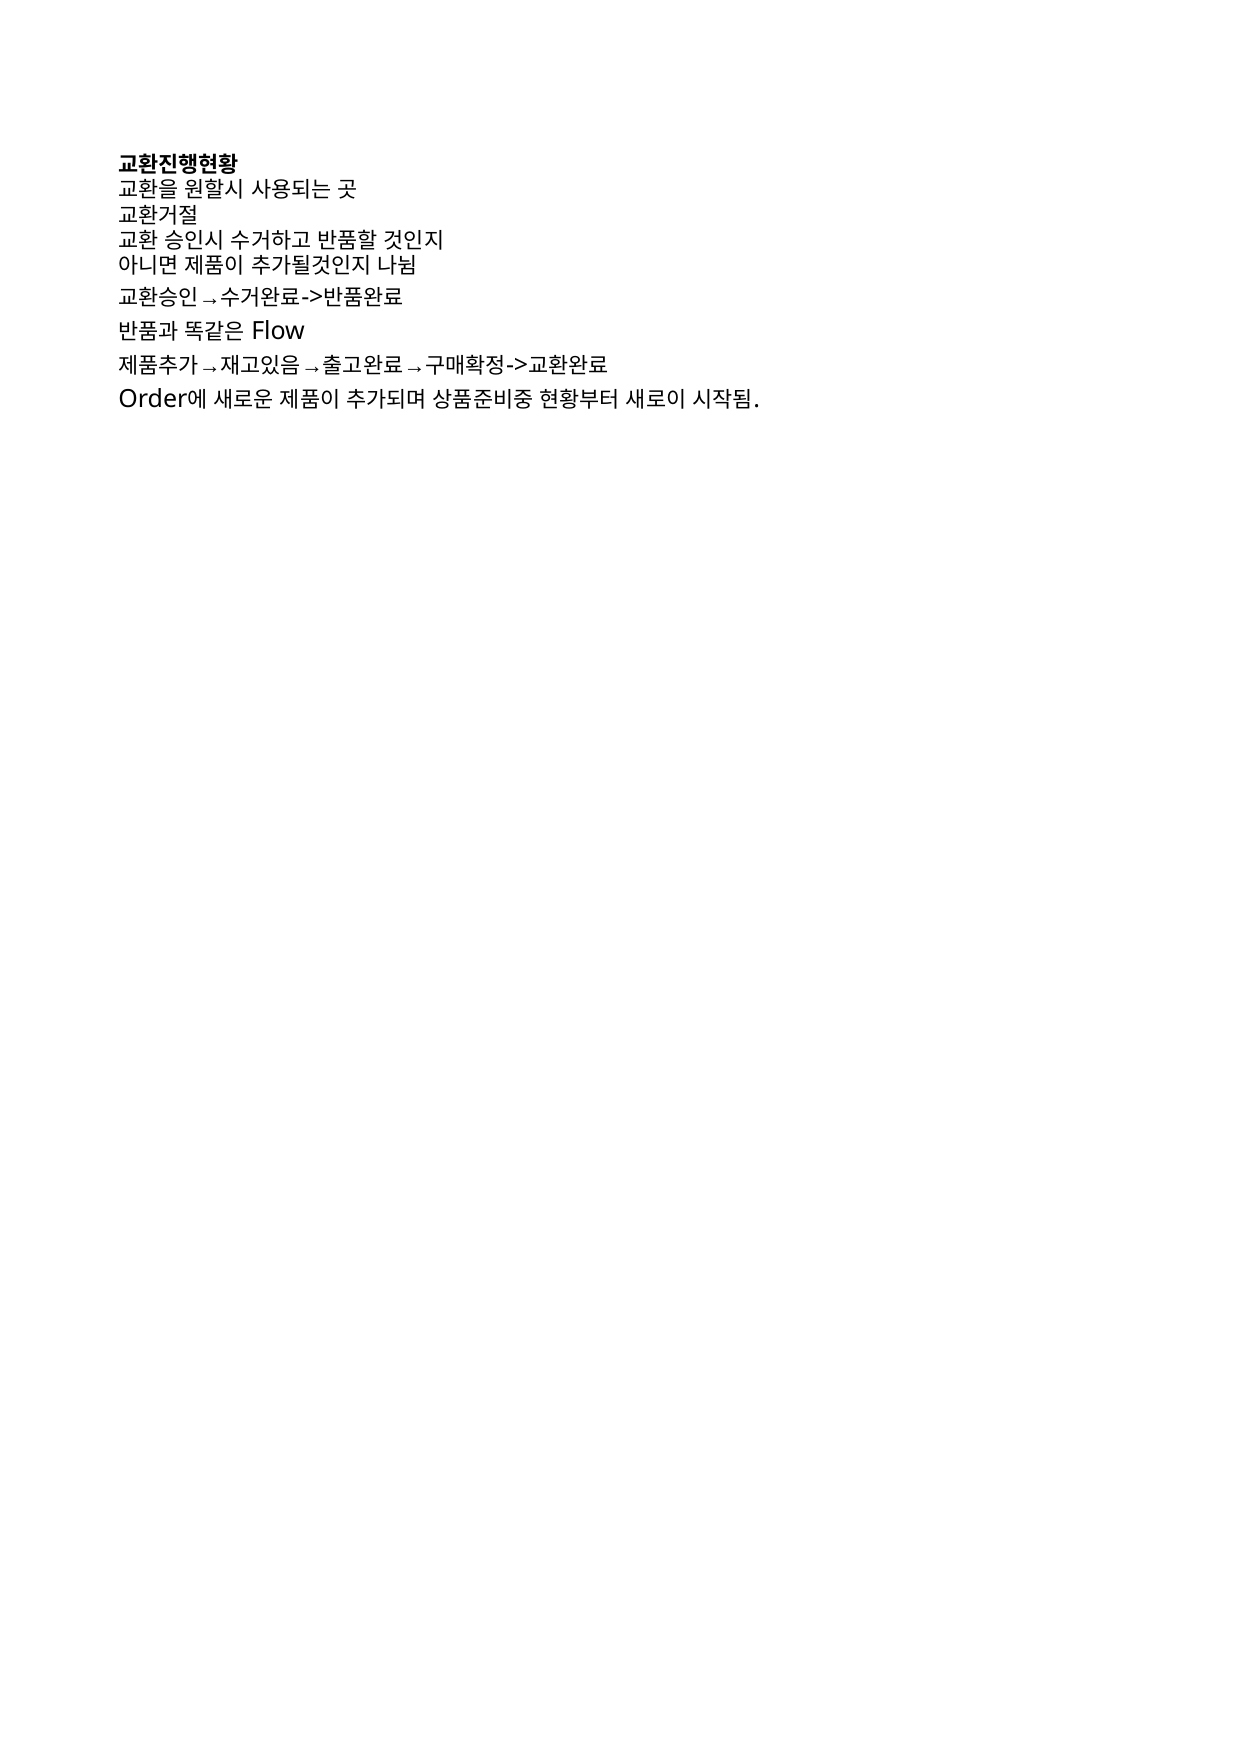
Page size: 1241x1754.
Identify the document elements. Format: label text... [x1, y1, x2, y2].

text 교환을 원할시 사용되는 곳 [118, 177, 1122, 203]
text 교환 승인시 수거하고 반품할 것인지 [118, 228, 1122, 253]
text 반품과 똑같은 Flow [118, 312, 1122, 346]
text 교환거절 [118, 203, 1122, 228]
text 교환진행현황 [118, 152, 1122, 177]
text 제품추가→재고있음→출고완료→구매확정->교환완료 [118, 346, 1122, 380]
text Order에 새로운 제품이 추가되며 상품준비중 현황부터 새로이 시작됨. [118, 380, 1122, 414]
text 아니면 제품이 추가될것인지 나뉨 [118, 253, 1122, 278]
text 교환승인→수거완료->반품완료 [118, 278, 1122, 312]
